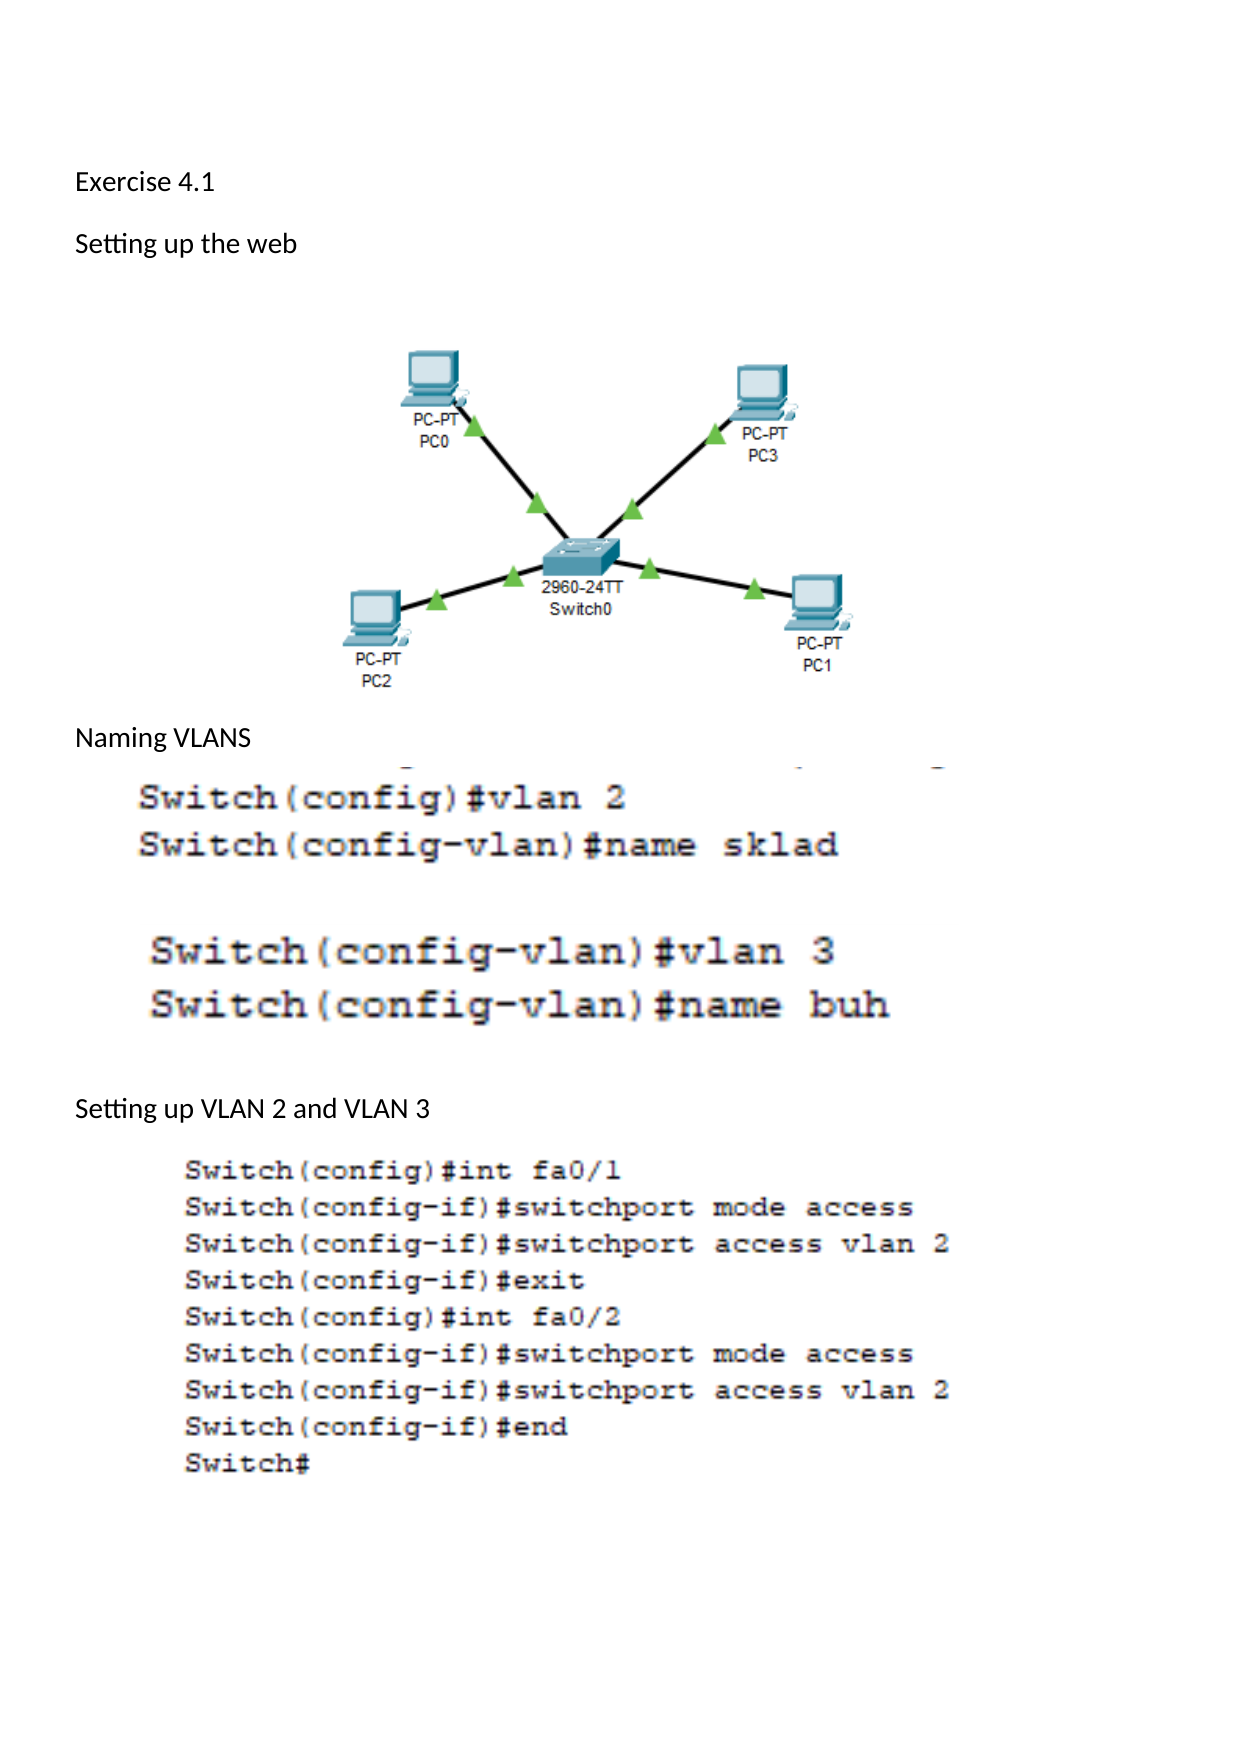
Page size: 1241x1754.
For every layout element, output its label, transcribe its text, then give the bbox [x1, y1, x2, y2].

text Setting up VLAN 2 and VLAN 3 [75, 1090, 1165, 1126]
picture [132, 767, 955, 877]
text Setting up the web [75, 225, 1165, 261]
text Naming VLANS [75, 719, 1165, 755]
picture [139, 923, 959, 1030]
picture [177, 1151, 1063, 1483]
text Exercise 4.1 [75, 163, 1165, 199]
picture [304, 288, 905, 706]
